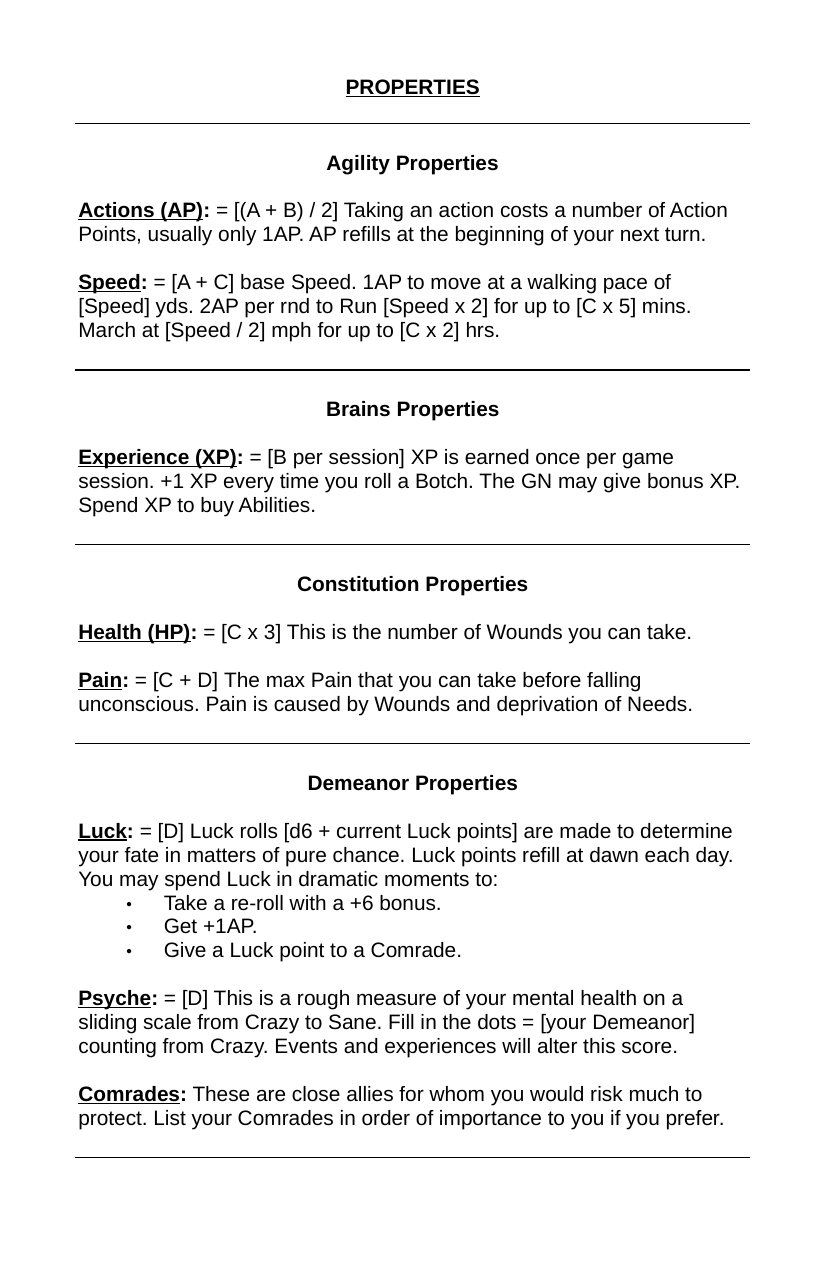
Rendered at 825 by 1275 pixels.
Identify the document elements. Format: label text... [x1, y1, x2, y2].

table_header Constitution Properties Health (HP): = [C x 3] This is the number of Wounds you can take. Pain: = [C + D] The max Pain that you can take before falling unconscious. Pain is caused by Wounds and deprivation of Needs. [75, 545, 750, 743]
table_header Brains Properties Experience (XP): = [B per session] XP is earned once per game session. +1 XP every time you roll a Botch. The GN may give bonus XP. Spend XP to buy Abilities. [75, 371, 750, 544]
table_header Agility Properties Actions (AP): = [(A + B) / 2] Taking an action costs a number of Action Points, usually only 1AP. AP refills at the beginning of your next turn. Speed: = [A + C] base Speed. 1AP to move at a walking pace of [Speed] yds. 2AP per rnd to Run [Speed x 2] for up to [C x 5] mins. March at [Speed / 2] mph for up to [C x 2] hrs. [75, 124, 750, 369]
text PROPERTIES [75, 75, 750, 99]
table_header Demeanor Properties Luck: = [D] Luck rolls [d6 + current Luck points] are made to determine your fate in matters of pure chance. Luck points refill at dawn each day. You may spend Luck in dramatic moments to: Take a re-roll with a +6 bonus. Get +1AP. Give a Luck point to a Comrade. Psyche: = [D] This is a rough measure of your mental health on a sliding scale from Crazy to Sane. Fill in the dots = [your Demeanor] counting from Crazy. Events and experiences will alter this score. Comrades: These are close allies for whom you would risk much to protect. List your Comrades in order of importance to you if you prefer. [75, 744, 750, 1157]
